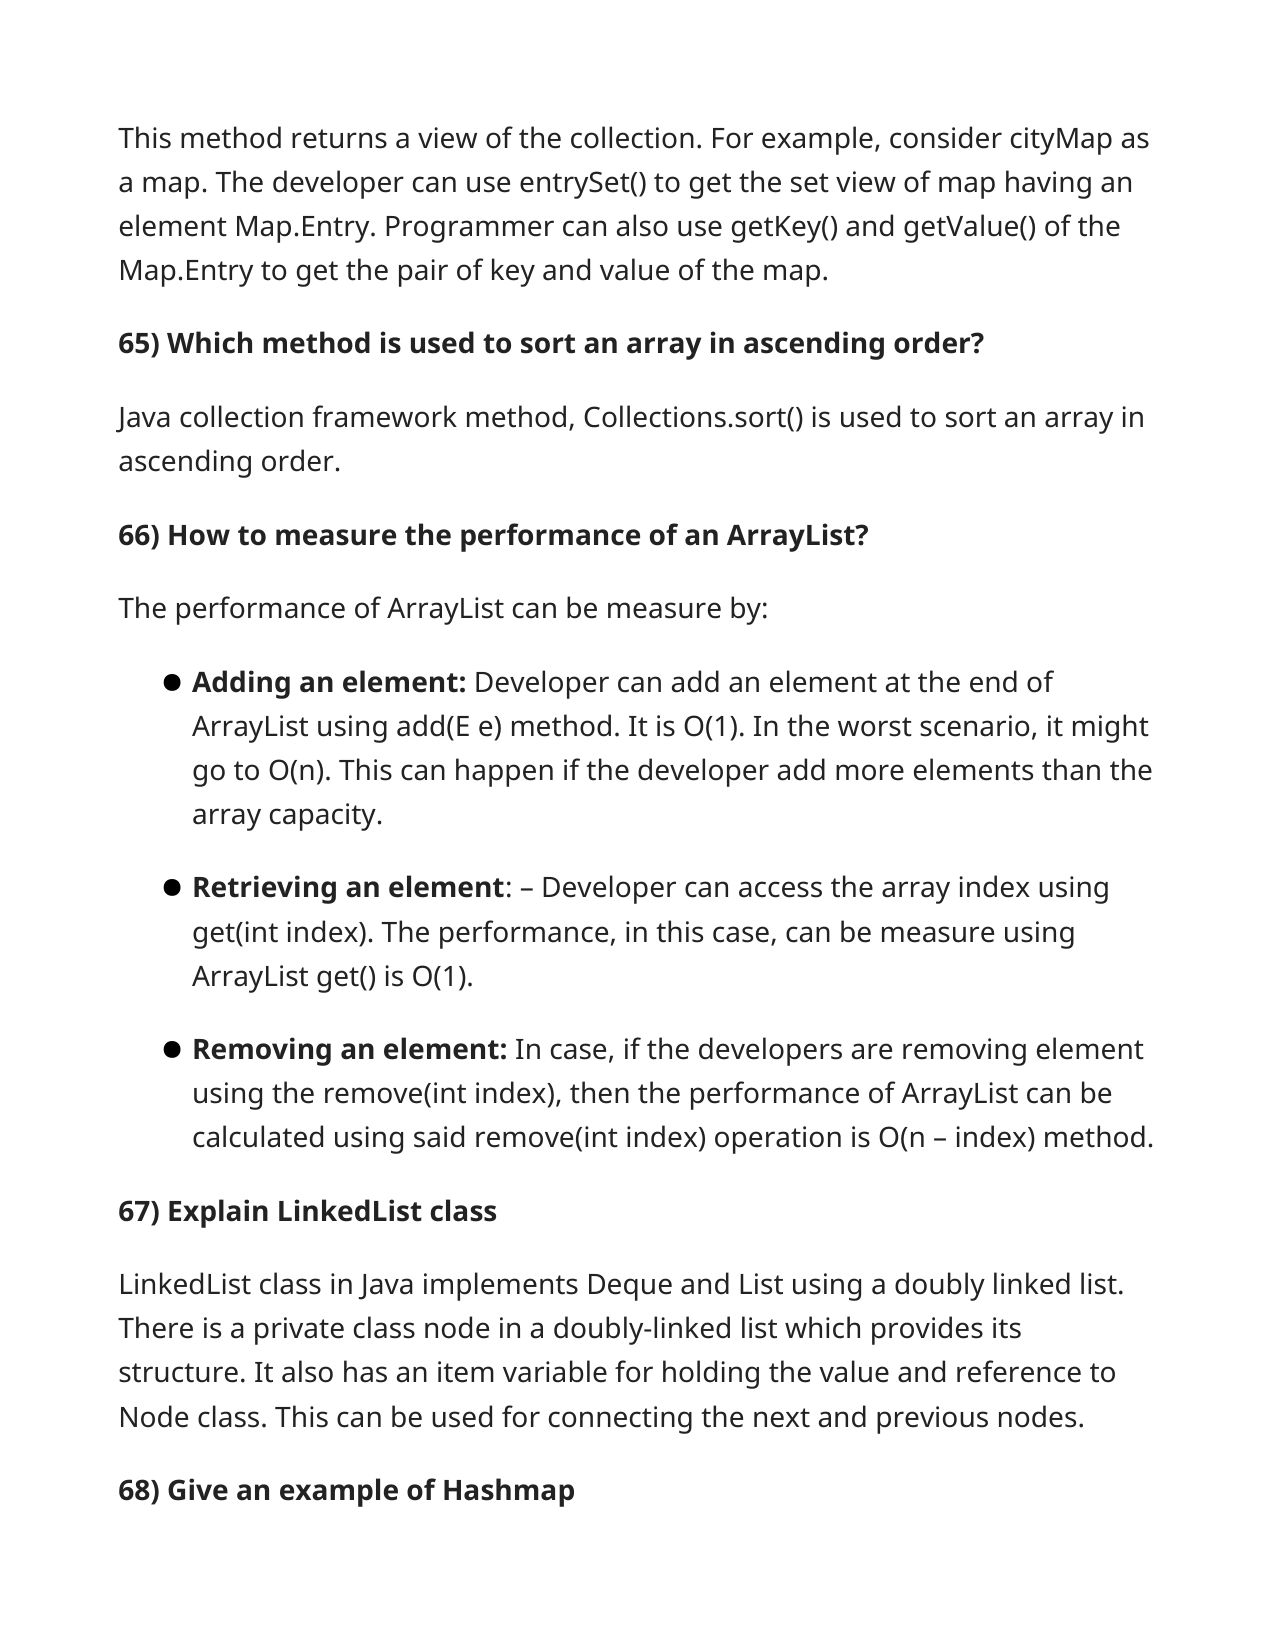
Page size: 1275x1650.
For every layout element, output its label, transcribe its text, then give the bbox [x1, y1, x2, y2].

text Java collection framework method, Collections.sort() is used to sort an array in ascending order. [118, 397, 1157, 480]
list Adding an element: Developer can add an element at the end of ArrayList using add(E e) method. It is O(1). In the worst scenario, it might go to O(n). This can happen if the developer add more elements than the array capacity. [162, 662, 1157, 833]
text 68) Give an example of Hashmap [118, 1470, 1157, 1509]
text 66) How to measure the performance of an ArrayList? [118, 515, 1157, 553]
list Removing an element: In case, if the developers are removing element using the remove(int index), then the performance of ArrayList can be calculated using said remove(int index) operation is O(n – index) method. [162, 1029, 1157, 1156]
text 67) Explain LinkedList class [118, 1191, 1157, 1229]
text 65) Which method is used to sort an array in ascending order? [118, 324, 1157, 362]
text The performance of ArrayList can be measure by: [118, 588, 1157, 627]
text LinkedList class in Java implements Deque and List using a doubly linked list. There is a private class node in a doubly-linked list which provides its structure. It also has an item variable for holding the value and reference to Node class. This can be used for connecting the next and previous nodes. [118, 1265, 1157, 1435]
text This method returns a view of the collection. For example, consider cityMap as a map. The developer can use entrySet() to get the set view of map having an element Map.Entry. Programmer can also use getKey() and getValue() of the Map.Entry to get the pair of key and value of the map. [118, 118, 1157, 289]
list Retrieving an element: – Developer can access the array index using get(int index). The performance, in this case, can be measure using ArrayList get() is O(1). [162, 868, 1157, 994]
